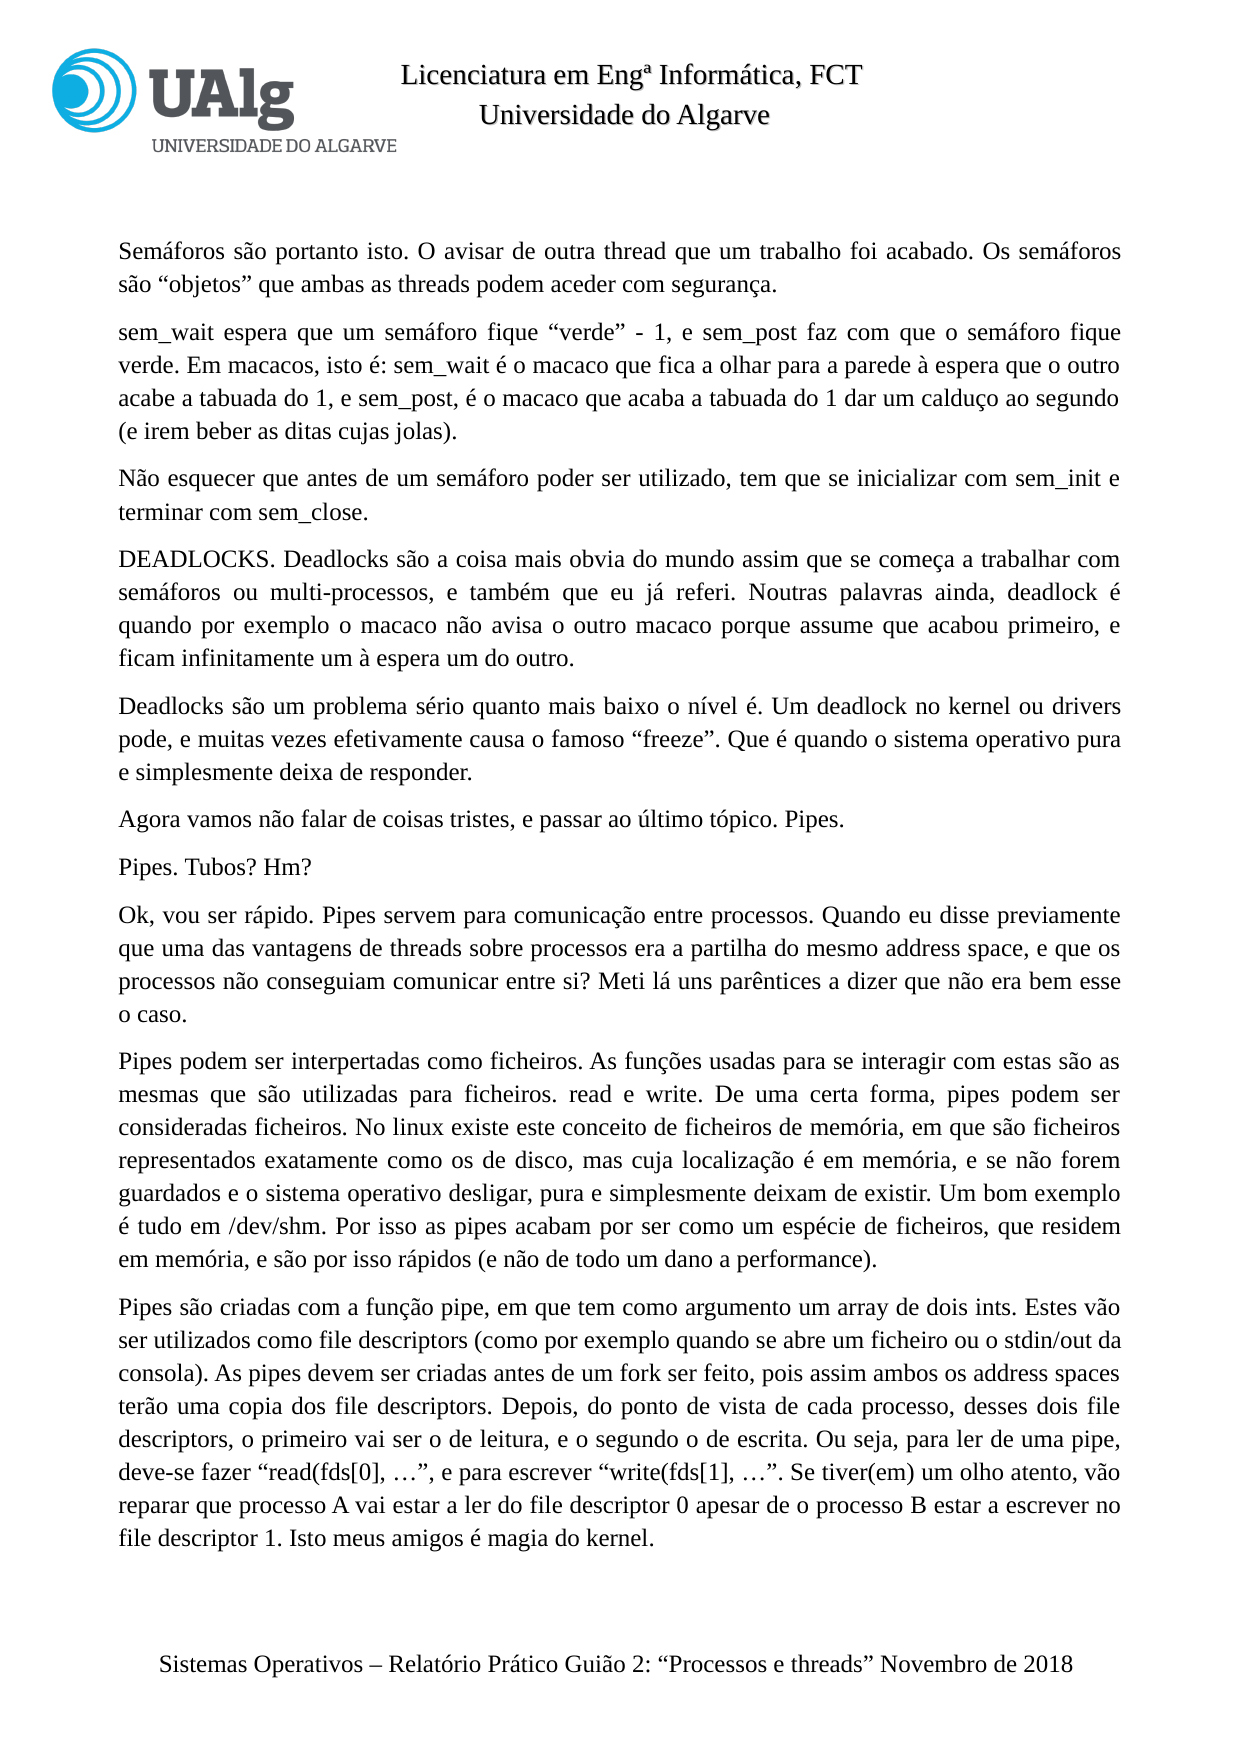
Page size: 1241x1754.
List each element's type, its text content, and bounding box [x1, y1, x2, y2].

text sem_wait espera que um semáforo fique “verde” - 1, e sem_post faz com que o semáforo fique verde. Em macacos, isto é: sem_wait é o macaco que fica a olhar para a parede à espera que o outro acabe a tabuada do 1, e sem_post, é o macaco que acaba a tabuada do 1 dar um calduço ao segundo (e irem beber as ditas cujas jolas). [118, 317, 1122, 445]
text Semáforos são portanto isto. O avisar de outra thread que um trabalho foi acabado. Os semáforos são “objetos” que ambas as threads podem aceder com segurança. [118, 236, 1122, 298]
text Agora vamos não falar de coisas tristes, e passar ao último tópico. Pipes. [118, 804, 1122, 833]
text Pipes. Tubos? Hm? [118, 852, 1122, 881]
text DEADLOCKS. Deadlocks são a coisa mais obvia do mundo assim que se começa a trabalhar com semáforos ou multi-processos, e também que eu já referi. Noutras palavras ainda, deadlock é quando por exemplo o macaco não avisa o outro macaco porque assume que acabou primeiro, e ficam infinitamente um à espera um do outro. [118, 544, 1122, 672]
picture [40, 36, 397, 153]
text Deadlocks são um problema sério quanto mais baixo o nível é. Um deadlock no kernel ou drivers pode, e muitas vezes efetivamente causa o famoso “freeze”. Que é quando o sistema operativo pura e simplesmente deixa de responder. [118, 691, 1122, 786]
text Não esquecer que antes de um semáforo poder ser utilizado, tem que se inicializar com sem_init e terminar com sem_close. [118, 463, 1122, 525]
text Ok, vou ser rápido. Pipes servem para comunicação entre processos. Quando eu disse previamente que uma das vantagens de threads sobre processos era a partilha do mesmo address space, e que os processos não conseguiam comunicar entre si? Meti lá uns parêntices a dizer que não era bem esse o caso. [118, 900, 1122, 1027]
text Pipes são criadas com a função pipe, em que tem como argumento um array de dois ints. Estes vão ser utilizados como file descriptors (como por exemplo quando se abre um ficheiro ou o stdin/out da consola). As pipes devem ser criadas antes de um fork ser feito, pois assim ambos os address spaces terão uma copia dos file descriptors. Depois, do ponto de vista de cada processo, desses dois file descriptors, o primeiro vai ser o de leitura, e o segundo o de escrita. Ou seja, para ler de uma pipe, deve-se fazer “read(fds[0], …”, e para escrever “write(fds[1], …”. Se tiver(em) um olho atento, vão reparar que processo A vai estar a ler do file descriptor 0 apesar de o processo B estar a escrever no file descriptor 1. Isto meus amigos é magia do kernel. [118, 1292, 1122, 1552]
text Pipes podem ser interpertadas como ficheiros. As funções usadas para se interagir com estas são as mesmas que são utilizadas para ficheiros. read e write. De uma certa forma, pipes podem ser consideradas ficheiros. No linux existe este conceito de ficheiros de memória, em que são ficheiros representados exatamente como os de disco, mas cuja localização é em memória, e se não forem guardados e o sistema operativo desligar, pura e simplesmente deixam de existir. Um bom exemplo é tudo em /dev/shm. Por isso as pipes acabam por ser como um espécie de ficheiros, que residem em memória, e são por isso rápidos (e não de todo um dano a performance). [118, 1046, 1122, 1273]
